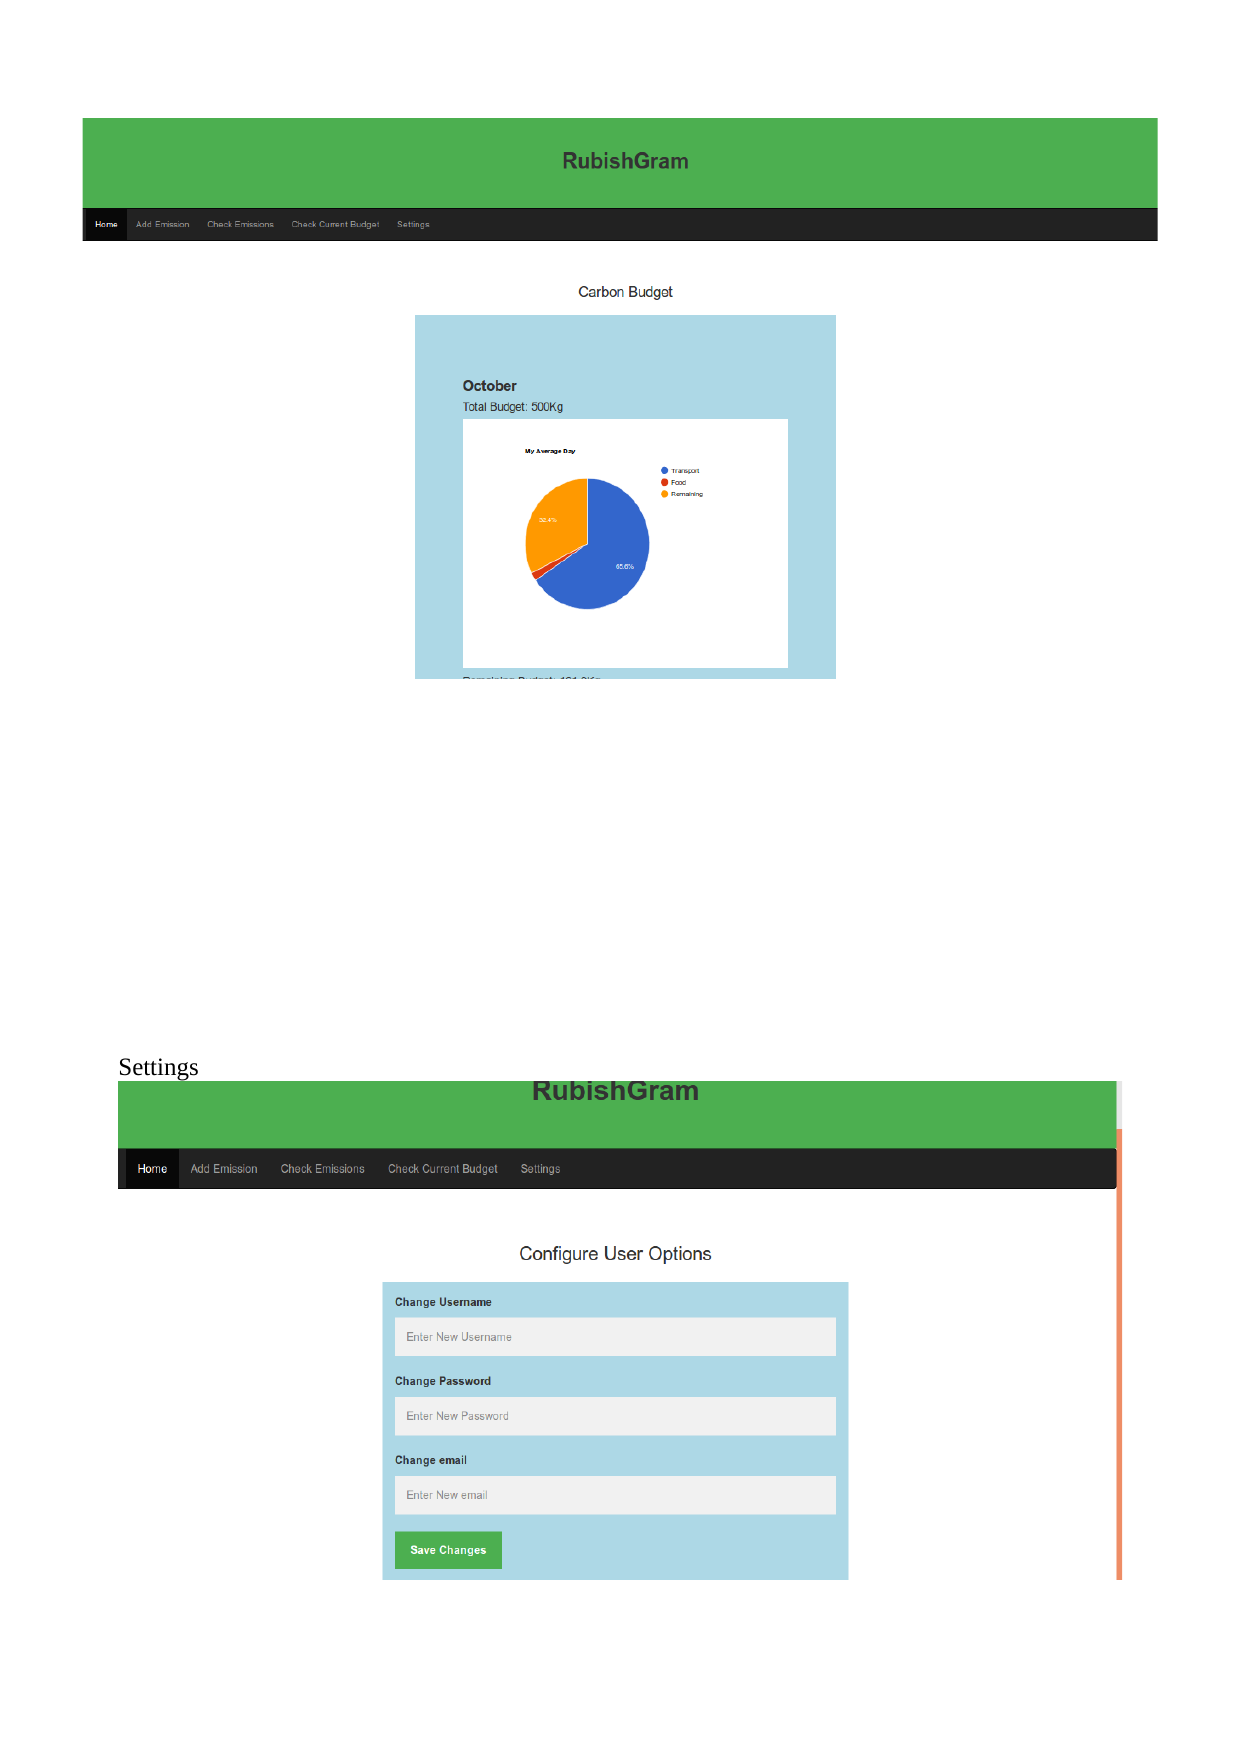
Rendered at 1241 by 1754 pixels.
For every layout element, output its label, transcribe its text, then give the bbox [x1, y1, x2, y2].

picture [82, 118, 1158, 679]
text Settings [118, 1052, 1122, 1081]
picture [118, 1081, 1123, 1580]
